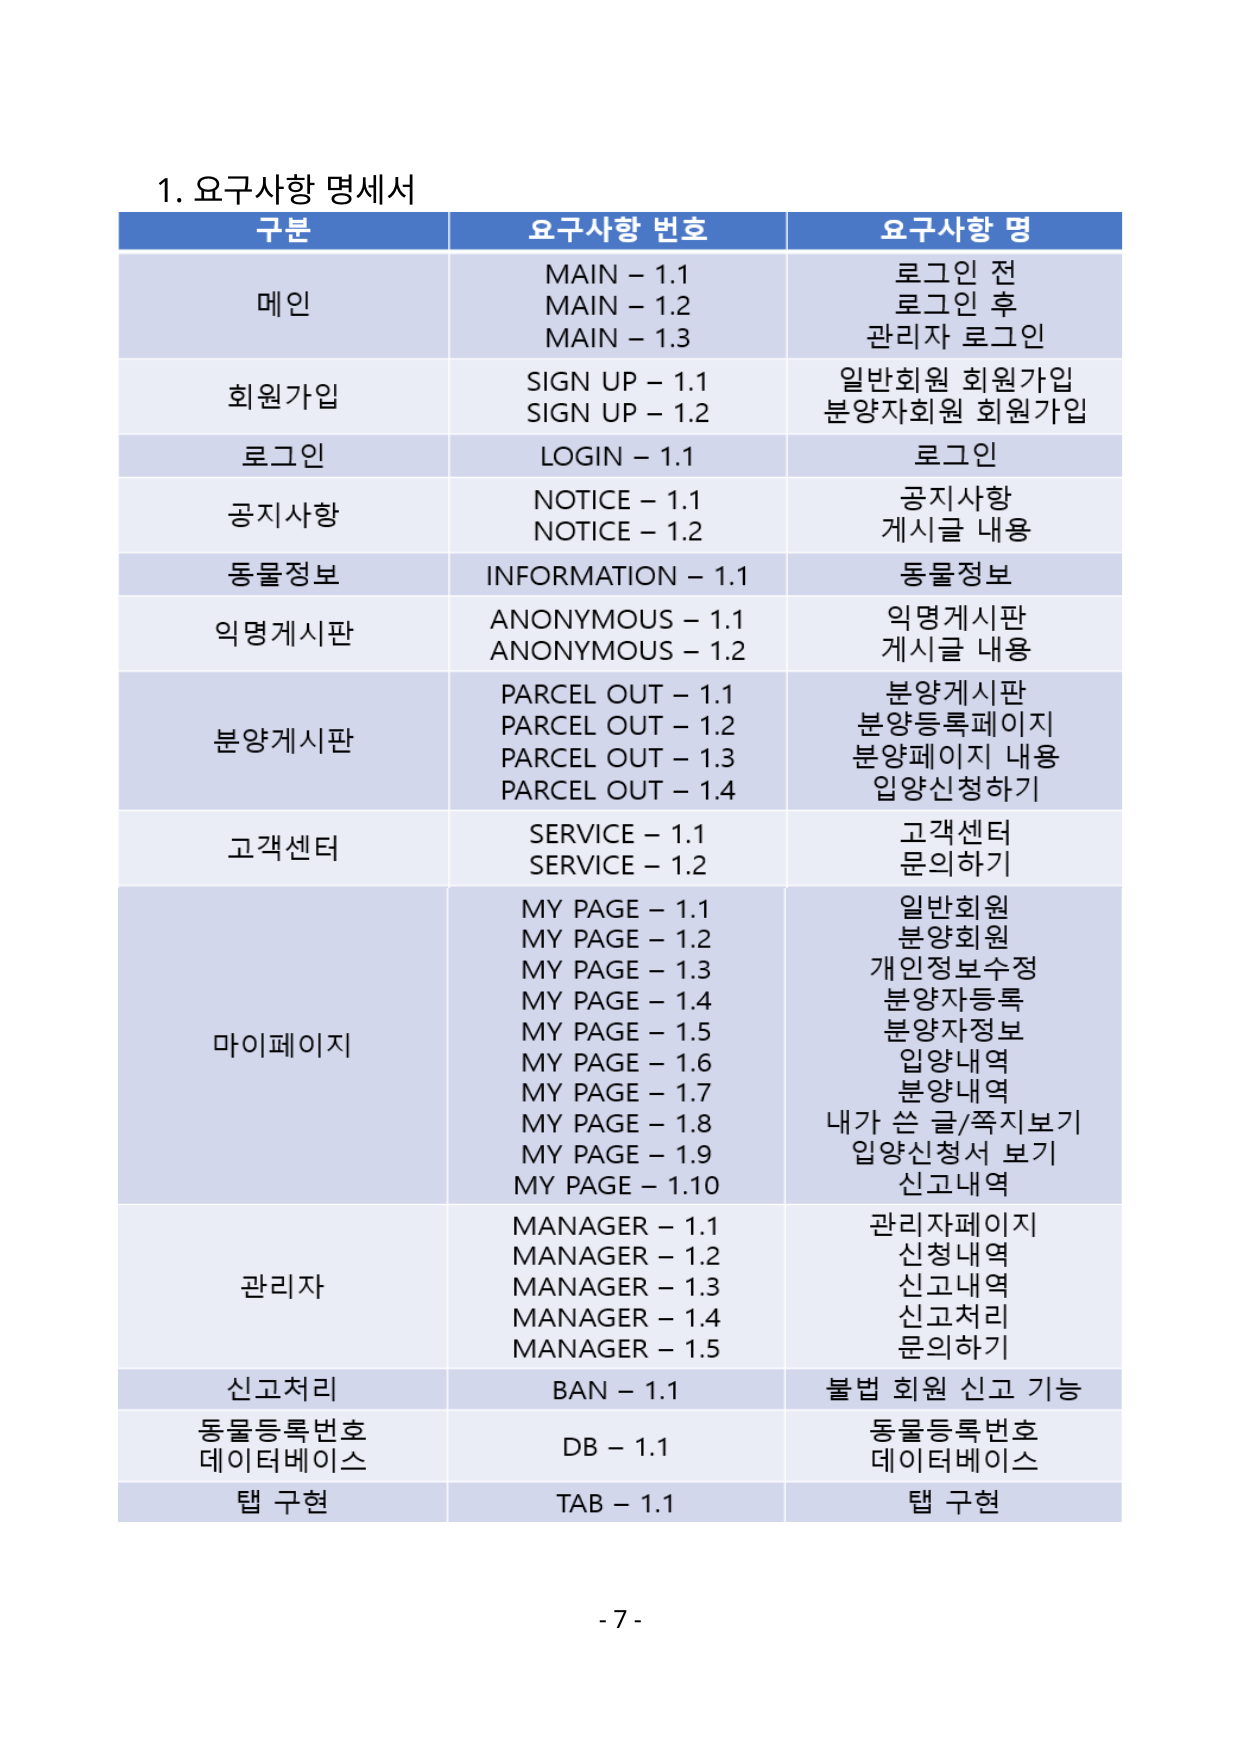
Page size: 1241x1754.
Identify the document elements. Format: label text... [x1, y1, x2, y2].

picture [118, 212, 1123, 1522]
list 요구사항 명세서 [156, 163, 1122, 212]
